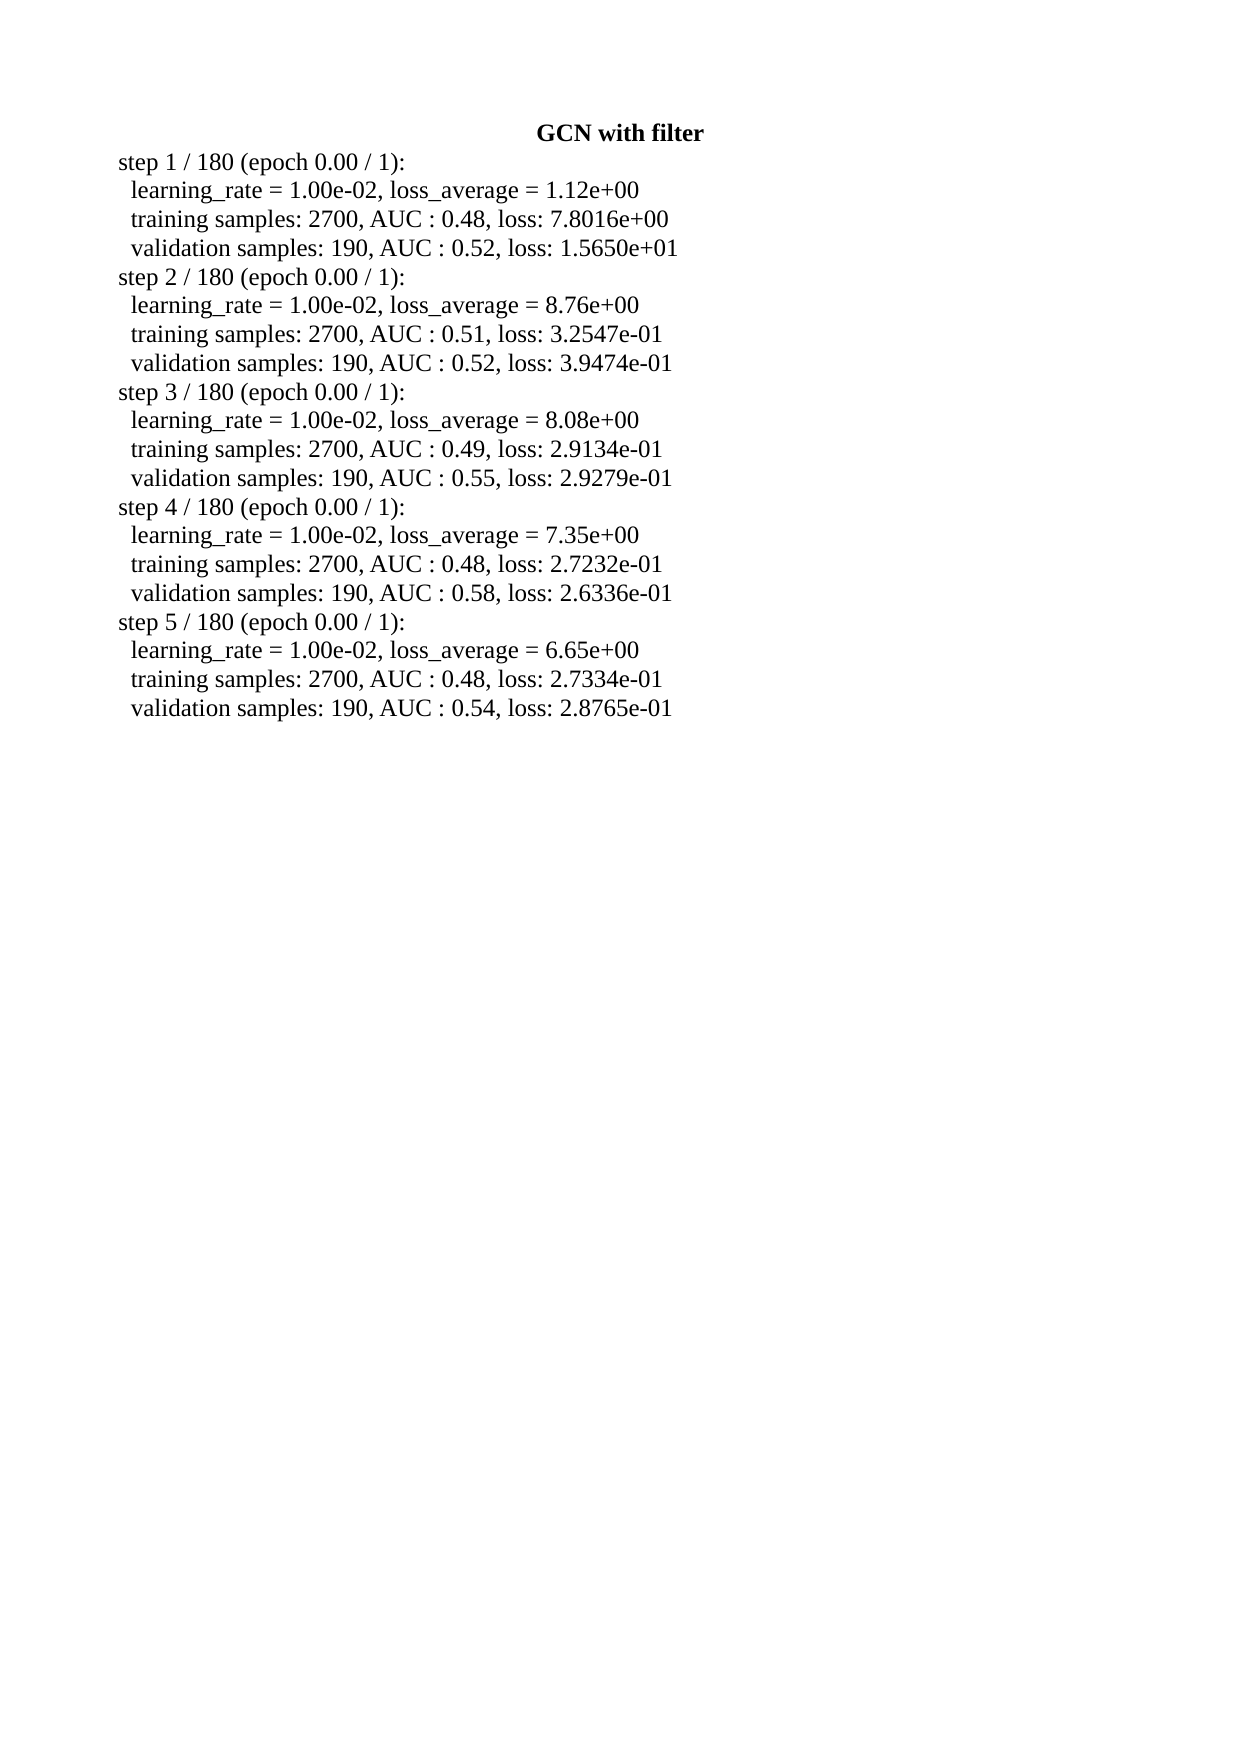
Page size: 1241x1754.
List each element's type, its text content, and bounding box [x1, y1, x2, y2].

text learning_rate = 1.00e-02, loss_average = 1.12e+00 [118, 176, 1122, 204]
text training samples: 2700, AUC : 0.49, loss: 2.9134e-01 [118, 434, 1122, 463]
text learning_rate = 1.00e-02, loss_average = 8.76e+00 [118, 291, 1122, 319]
text step 2 / 180 (epoch 0.00 / 1): [118, 262, 1122, 291]
text step 5 / 180 (epoch 0.00 / 1): [118, 607, 1122, 636]
text training samples: 2700, AUC : 0.51, loss: 3.2547e-01 [118, 319, 1122, 348]
text validation samples: 190, AUC : 0.52, loss: 1.5650e+01 [118, 233, 1122, 262]
text validation samples: 190, AUC : 0.58, loss: 2.6336e-01 [118, 578, 1122, 607]
text step 1 / 180 (epoch 0.00 / 1): [118, 147, 1122, 176]
text validation samples: 190, AUC : 0.52, loss: 3.9474e-01 [118, 348, 1122, 377]
text step 3 / 180 (epoch 0.00 / 1): [118, 377, 1122, 406]
text step 4 / 180 (epoch 0.00 / 1): [118, 492, 1122, 521]
text training samples: 2700, AUC : 0.48, loss: 2.7232e-01 [118, 549, 1122, 578]
text validation samples: 190, AUC : 0.54, loss: 2.8765e-01 [118, 693, 1122, 722]
text training samples: 2700, AUC : 0.48, loss: 2.7334e-01 [118, 664, 1122, 693]
text learning_rate = 1.00e-02, loss_average = 6.65e+00 [118, 636, 1122, 664]
text learning_rate = 1.00e-02, loss_average = 8.08e+00 [118, 406, 1122, 434]
text GCN with filter [118, 118, 1122, 147]
text validation samples: 190, AUC : 0.55, loss: 2.9279e-01 [118, 463, 1122, 492]
text learning_rate = 1.00e-02, loss_average = 7.35e+00 [118, 521, 1122, 549]
text training samples: 2700, AUC : 0.48, loss: 7.8016e+00 [118, 204, 1122, 233]
